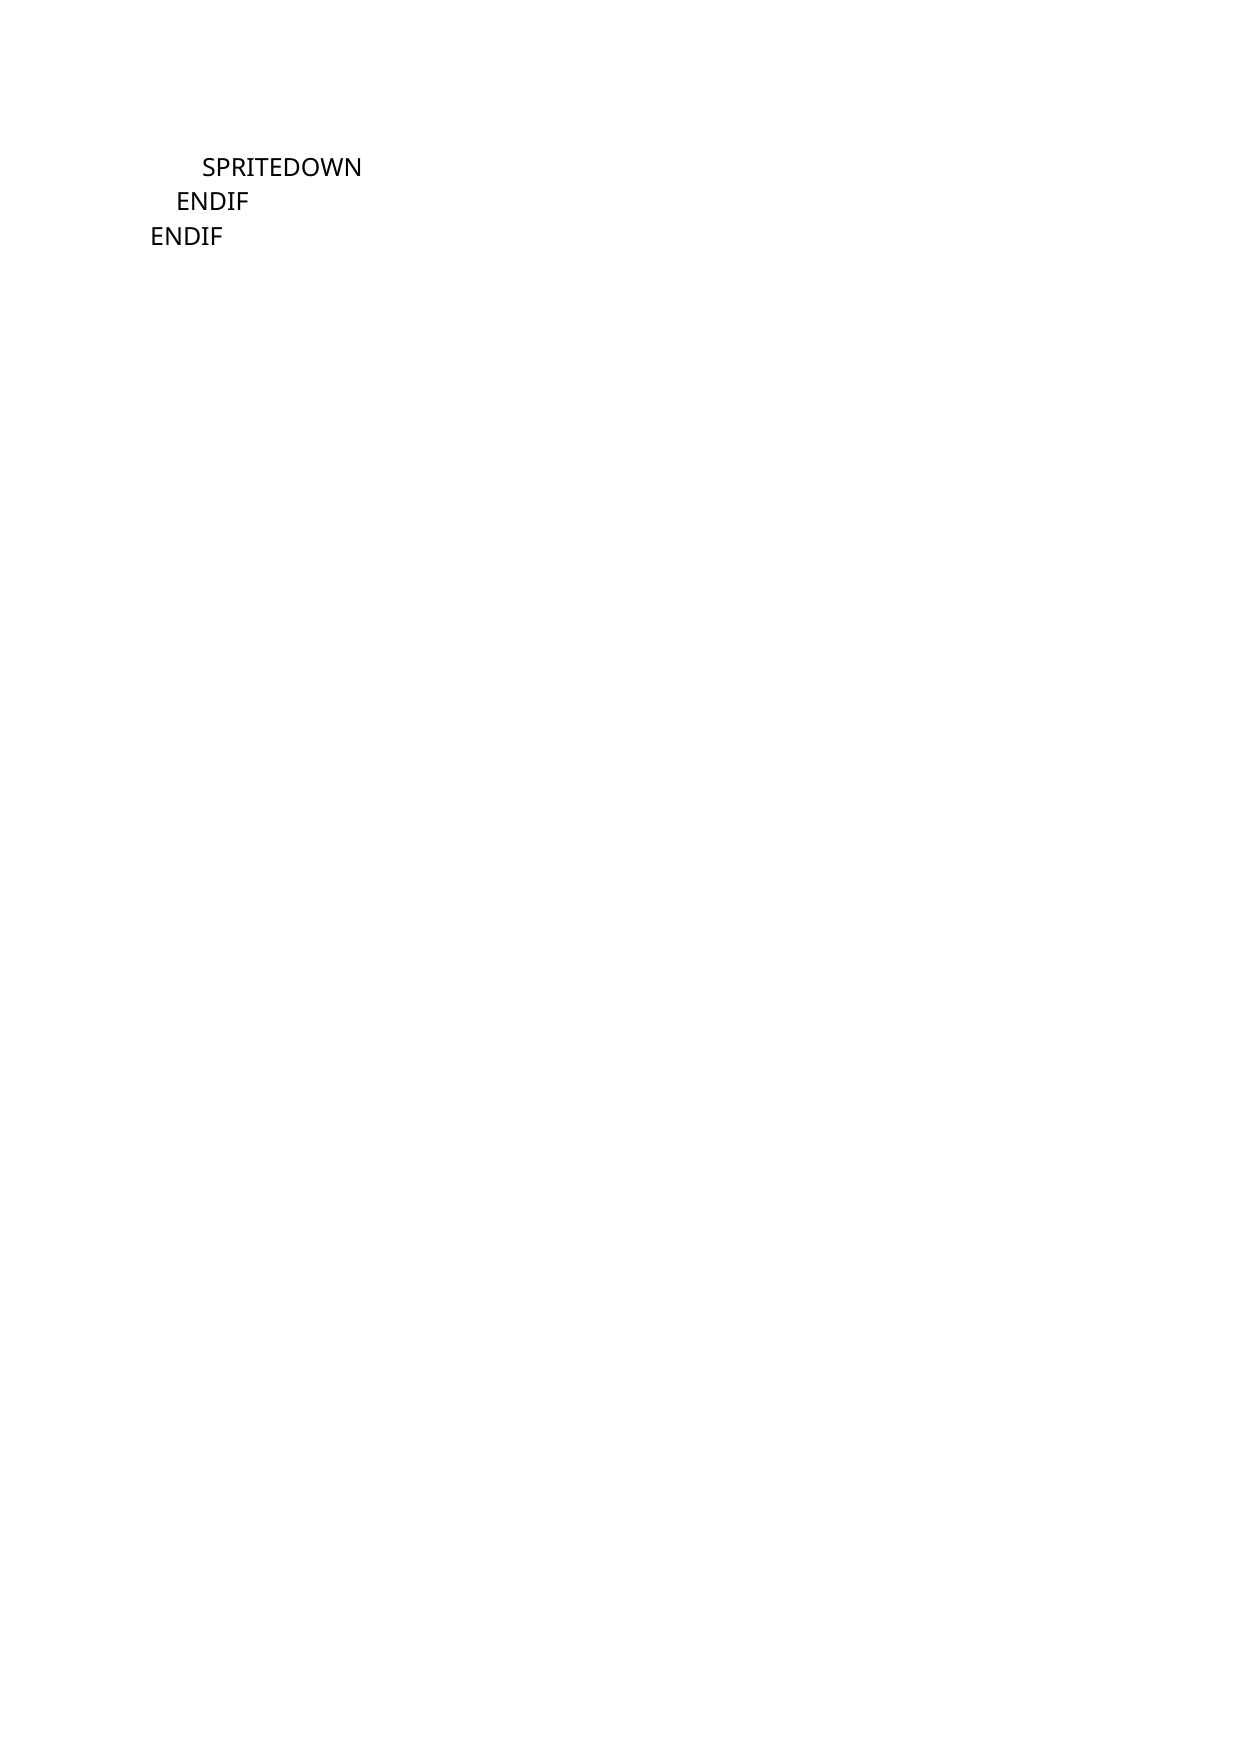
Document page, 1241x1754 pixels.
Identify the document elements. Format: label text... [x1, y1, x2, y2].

text ENDIF [150, 218, 1090, 252]
text ENDIF [150, 184, 1090, 218]
text SPRITEDOWN [150, 150, 1090, 184]
